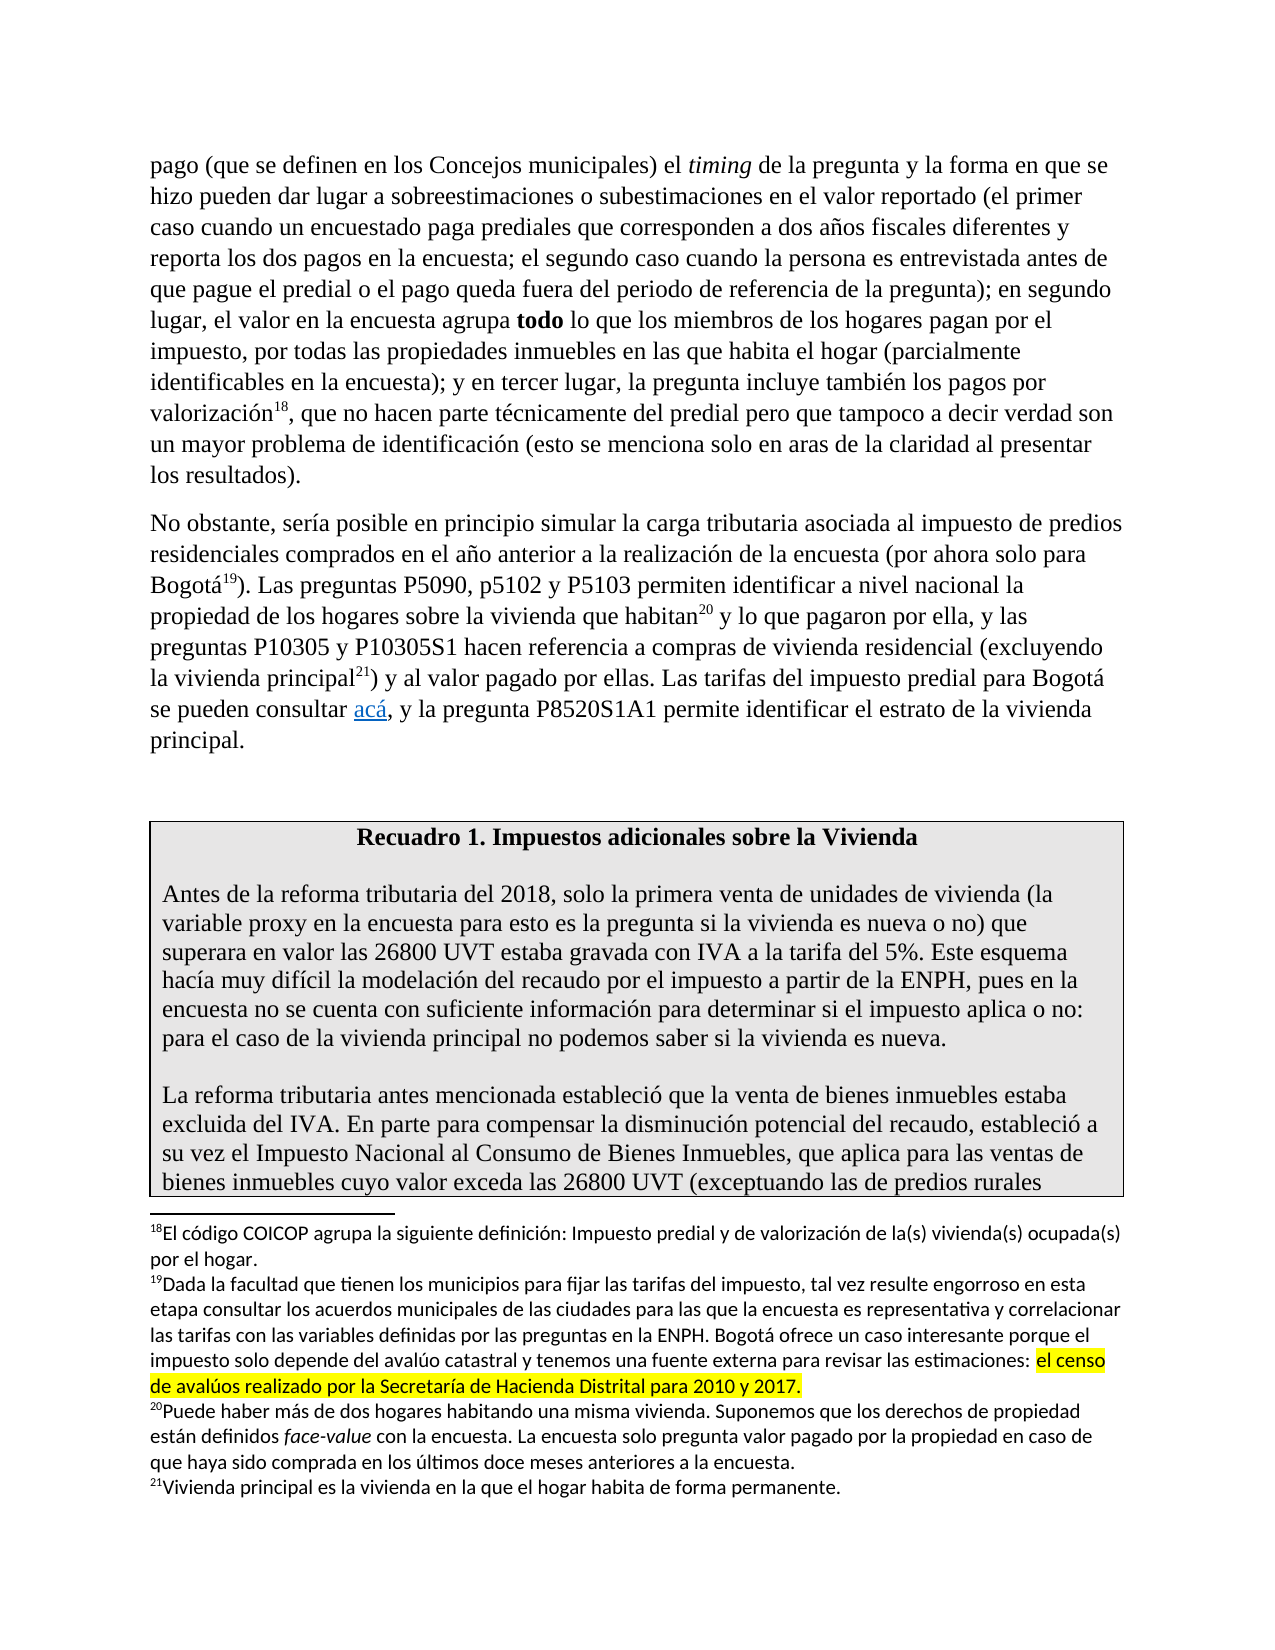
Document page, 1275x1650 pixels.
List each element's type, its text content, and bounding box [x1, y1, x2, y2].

text Puede haber más de dos hogares habitando una misma vivienda. Suponemos que los derechos de propiedad están definidos face-value con la encuesta. La encuesta solo pregunta valor pagado por la propiedad en caso de que haya sido comprada en los últimos doce meses anteriores a la encuesta. [150, 1398, 1125, 1474]
text Dada la facultad que tienen los municipios para fijar las tarifas del impuesto, tal vez resulte engorroso en esta etapa consultar los acuerdos municipales de las ciudades para las que la encuesta es representativa y correlacionar las tarifas con las variables definidas por las preguntas en la ENPH. Bogotá ofrece un caso interesante porque el impuesto solo depende del avalúo catastral y tenemos una fuente externa para revisar las estimaciones: el censo de avalúos realizado por la Secretaría de Hacienda Distrital para 2010 y 2017. [150, 1271, 1125, 1398]
text El código COICOP agrupa la siguiente definición: Impuesto predial y de valorización de la(s) vivienda(s) ocupada(s) por el hogar. [150, 1220, 1125, 1271]
text pago (que se definen en los Concejos municipales) el timing de la pregunta y la forma en que se hizo pueden dar lugar a sobreestimaciones o subestimaciones en el valor reportado (el primer caso cuando un encuestado paga prediales que corresponden a dos años fiscales diferentes y reporta los dos pagos en la encuesta; el segundo caso cuando la persona es entrevistada antes de que pague el predial o el pago queda fuera del periodo de referencia de la pregunta); en segundo lugar, el valor en la encuesta agrupa todo lo que los miembros de los hogares pagan por el impuesto, por todas las propiedades inmuebles en las que habita el hogar (parcialmente identificables en la encuesta); y en tercer lugar, la pregunta incluye también los pagos por valorización, que no hacen parte técnicamente del predial pero que tampoco a decir verdad son un mayor problema de identificación (esto se menciona solo en aras de la claridad al presentar los resultados). [150, 150, 1125, 489]
table_header Recuadro 1. Impuestos adicionales sobre la Vivienda Antes de la reforma tributaria del 2018, solo la primera venta de unidades de vivienda (la variable proxy en la encuesta para esto es la pregunta si la vivienda es nueva o no) que superara en valor las 26800 UVT estaba gravada con IVA a la tarifa del 5%. Este esquema hacía muy difícil la modelación del recaudo por el impuesto a partir de la ENPH, pues en la encuesta no se cuenta con suficiente información para determinar si el impuesto aplica o no: para el caso de la vivienda principal no podemos saber si la vivienda es nueva. La reforma tributaria antes mencionada estableció que la venta de bienes inmuebles estaba excluida del IVA. En parte para compensar la disminución potencial del recaudo, estableció a su vez el Impuesto Nacional al Consumo de Bienes Inmuebles, que aplica para las ventas de bienes inmuebles cuyo valor exceda las 26800 UVT (exceptuando las de predios rurales [151, 822, 1123, 1196]
text Vivienda principal es la vivienda en la que el hogar habita de forma permanente. [150, 1474, 1125, 1500]
text No obstante, sería posible en principio simular la carga tributaria asociada al impuesto de predios residenciales comprados en el año anterior a la realización de la encuesta (por ahora solo para Bogotá). Las preguntas P5090, p5102 y P5103 permiten identificar a nivel nacional la propiedad de los hogares sobre la vivienda que habitan y lo que pagaron por ella, y las preguntas P10305 y P10305S1 hacen referencia a compras de vivienda residencial (excluyendo la vivienda principal) y al valor pagado por ellas. Las tarifas del impuesto predial para Bogotá se pueden consultar acá, y la pregunta P8520S1A1 permite identificar el estrato de la vivienda principal. [150, 508, 1125, 754]
